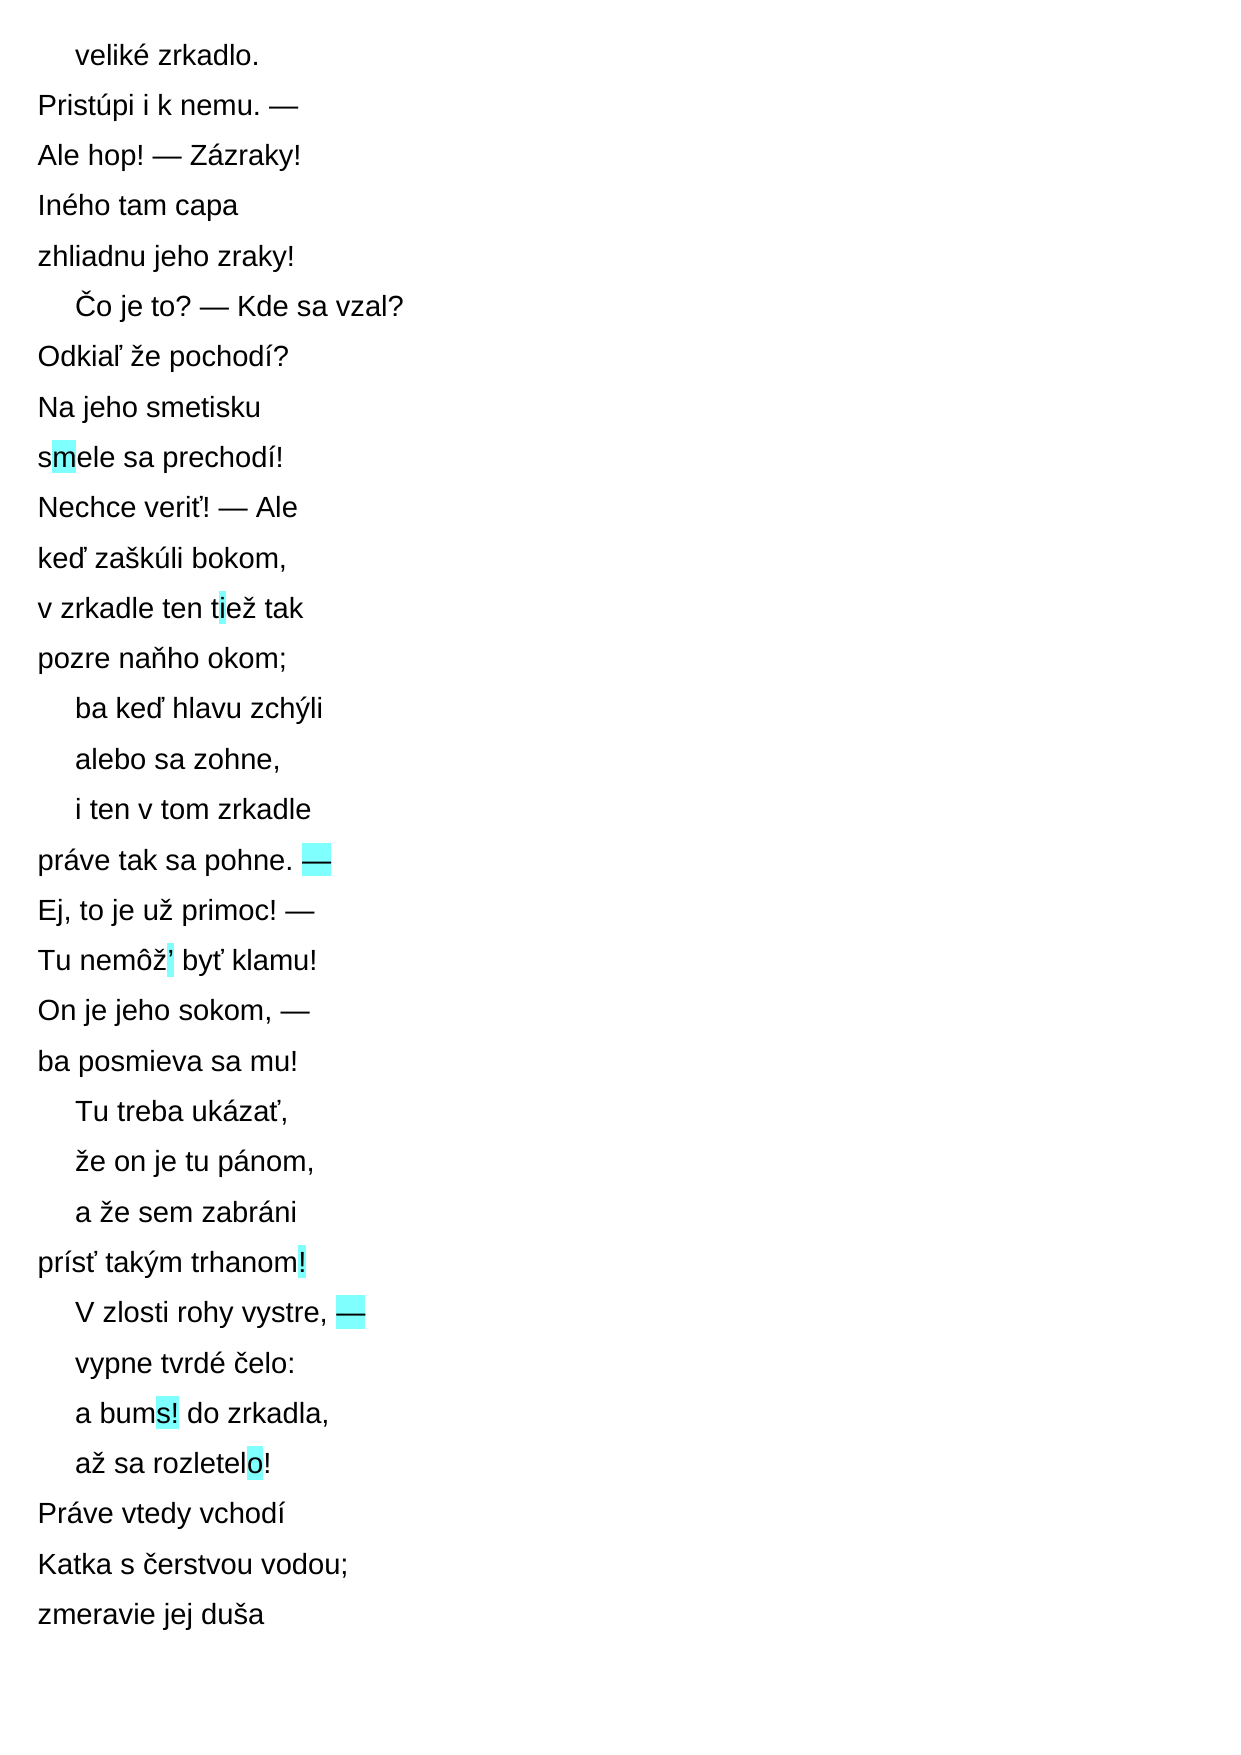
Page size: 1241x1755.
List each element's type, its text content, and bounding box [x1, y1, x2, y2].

text ba posmieva sa mu! [37, 1044, 1130, 1077]
text v zrkadle ten tiež tak [37, 591, 1130, 624]
text vypne tvrdé čelo: [37, 1346, 1130, 1379]
text Ale hop! — Zázraky! [37, 138, 1130, 172]
text Čo je to? — Kde sa vzal? [37, 289, 1130, 323]
text Iného tam capa [37, 188, 1130, 222]
text a že sem zabráni [37, 1195, 1130, 1228]
text smele sa prechodí! [37, 440, 1130, 473]
text že on je tu pánom, [37, 1144, 1130, 1178]
text zmeravie jej duša [37, 1597, 1130, 1631]
text Nechce veriť! — Ale [37, 490, 1130, 524]
text a bums! do zrkadla, [37, 1396, 1130, 1429]
text pozre naňho okom; [37, 641, 1130, 675]
text On je jeho sokom, — [37, 993, 1130, 1027]
text prísť takým trhanom! [37, 1245, 1130, 1278]
text Na jeho smetisku [37, 390, 1130, 423]
text veliké zrkadlo. [37, 37, 1130, 71]
text Odkiaľ že pochodí? [37, 339, 1130, 373]
text keď zaškúli bokom, [37, 541, 1130, 574]
text Práve vtedy vchodí [37, 1497, 1130, 1530]
text Tu nemôž’ byť klamu! [37, 943, 1130, 977]
text V zlosti rohy vystre, — [37, 1295, 1130, 1329]
text alebo sa zohne, [37, 742, 1130, 775]
text práve tak sa pohne. — [37, 842, 1130, 876]
text zhliadnu jeho zraky! [37, 239, 1130, 272]
text Tu treba ukázať, [37, 1094, 1130, 1128]
text Katka s čerstvou vodou; [37, 1547, 1130, 1580]
text Ej, to je už primoc! — [37, 893, 1130, 926]
text Pristúpi i k nemu. — [37, 88, 1130, 121]
text až sa rozletelo! [37, 1446, 1130, 1480]
text ba keď hlavu zchýli [37, 692, 1130, 725]
text i ten v tom zrkadle [37, 792, 1130, 826]
